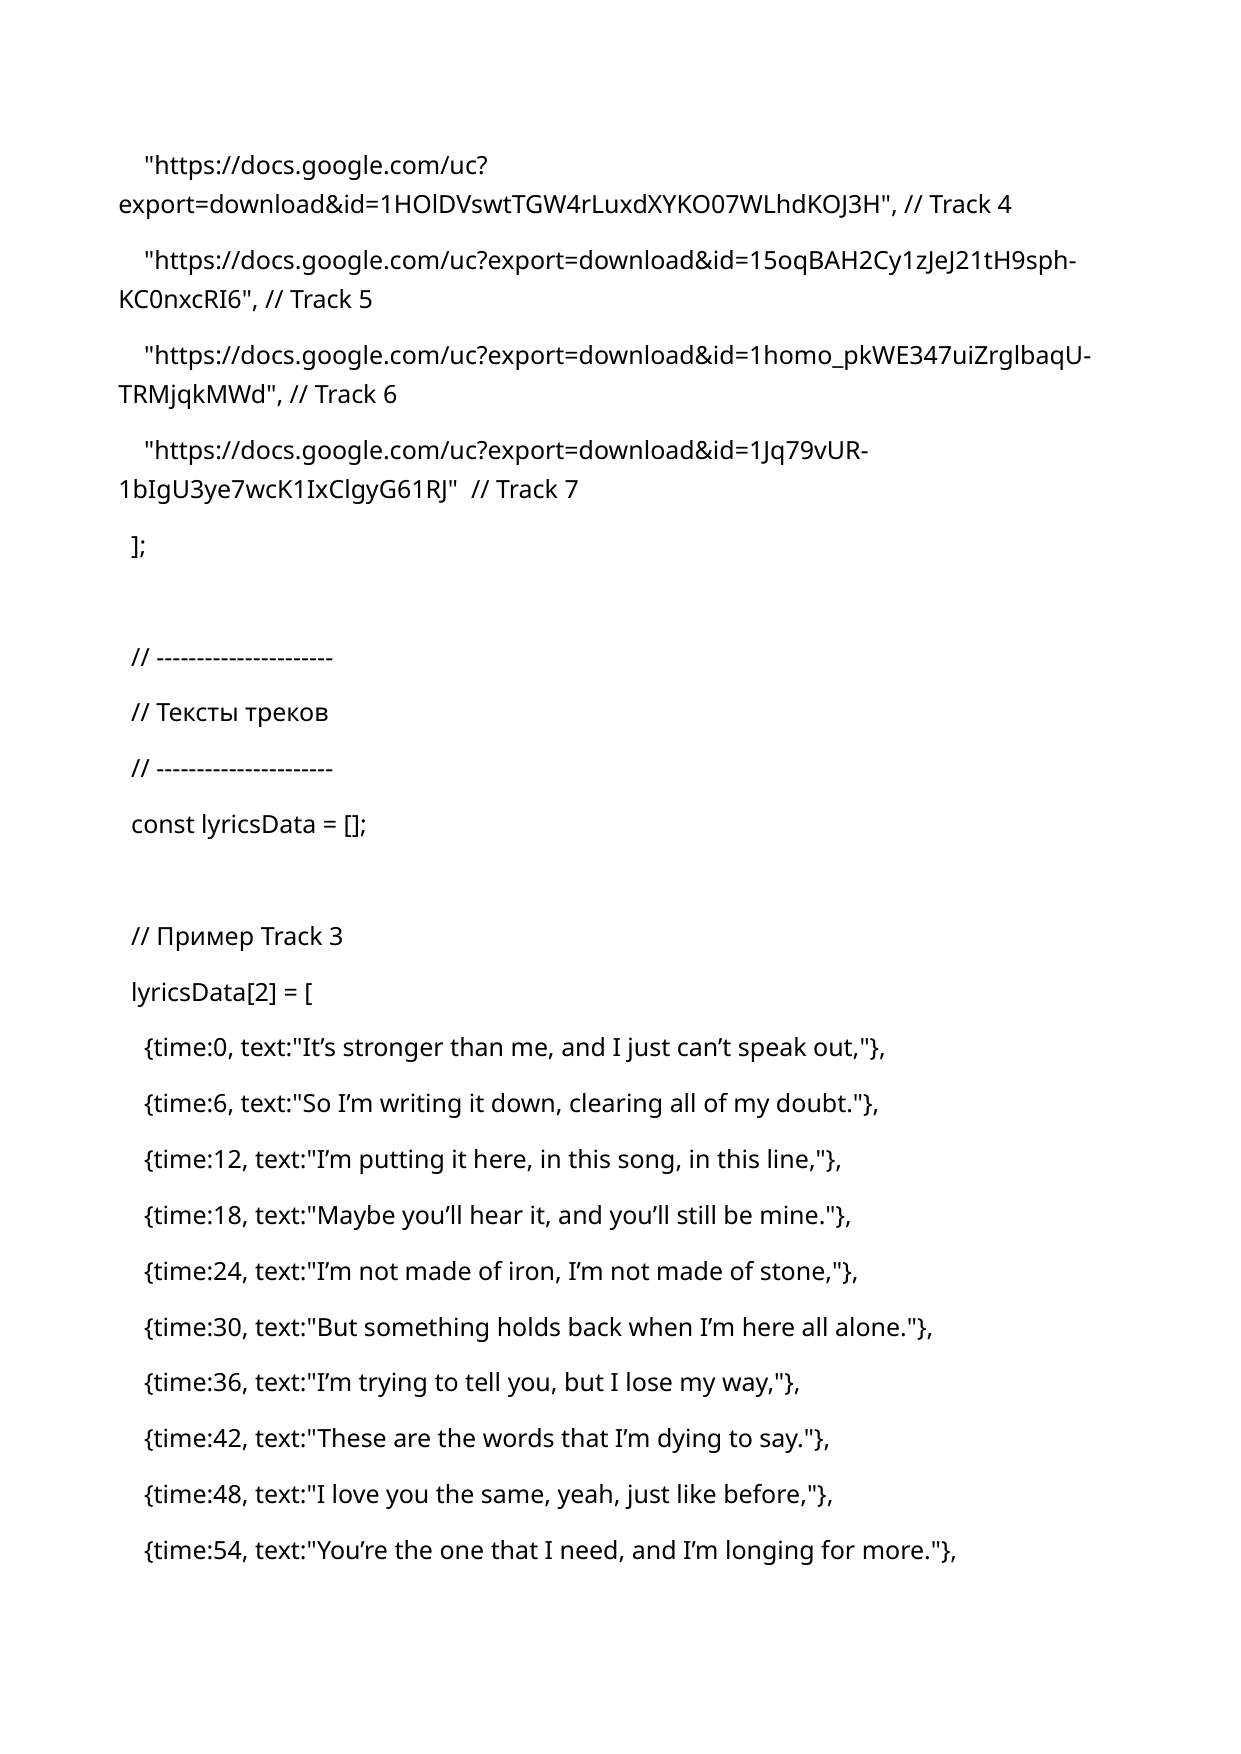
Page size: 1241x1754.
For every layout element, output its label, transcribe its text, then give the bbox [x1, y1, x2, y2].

text {time:6, text:"So I’m writing it down, clearing all of my doubt."}, [118, 1086, 1122, 1120]
text // Тексты треков [118, 695, 1122, 729]
text {time:36, text:"I’m trying to tell you, but I lose my way,"}, [118, 1365, 1122, 1399]
text {time:18, text:"Maybe you’ll hear it, and you’ll still be mine."}, [118, 1198, 1122, 1232]
text {time:48, text:"I love you the same, yeah, just like before,"}, [118, 1477, 1122, 1511]
text // ---------------------- [118, 751, 1122, 785]
text // ---------------------- [118, 639, 1122, 673]
text // Пример Track 3 [118, 918, 1122, 952]
text {time:0, text:"It’s stronger than me, and I just can’t speak out,"}, [118, 1030, 1122, 1064]
text "https://docs.google.com/uc?export=download&id=15oqBAH2Cy1zJeJ21tH9sph-KC0nxcRI6", // Track 5 [118, 243, 1122, 316]
text {time:30, text:"But something holds back when I’m here all alone."}, [118, 1309, 1122, 1343]
text lyricsData[2] = [ [118, 974, 1122, 1008]
text "https://docs.google.com/uc?export=download&id=1HOlDVswtTGW4rLuxdXYKO07WLhdKOJ3H", // Track 4 [118, 148, 1122, 221]
text "https://docs.google.com/uc?export=download&id=1homo_pkWE347uiZrglbaqU-TRMjqkMWd", // Track 6 [118, 338, 1122, 411]
text "https://docs.google.com/uc?export=download&id=1Jq79vUR-1bIgU3ye7wcK1IxClgyG61RJ" // Track 7 [118, 433, 1122, 506]
text {time:24, text:"I’m not made of iron, I’m not made of stone,"}, [118, 1253, 1122, 1287]
text const lyricsData = []; [118, 807, 1122, 841]
text ]; [118, 528, 1122, 562]
text {time:42, text:"These are the words that I’m dying to say."}, [118, 1421, 1122, 1455]
text {time:54, text:"You’re the one that I need, and I’m longing for more."}, [118, 1533, 1122, 1567]
text {time:12, text:"I’m putting it here, in this song, in this line,"}, [118, 1142, 1122, 1176]
